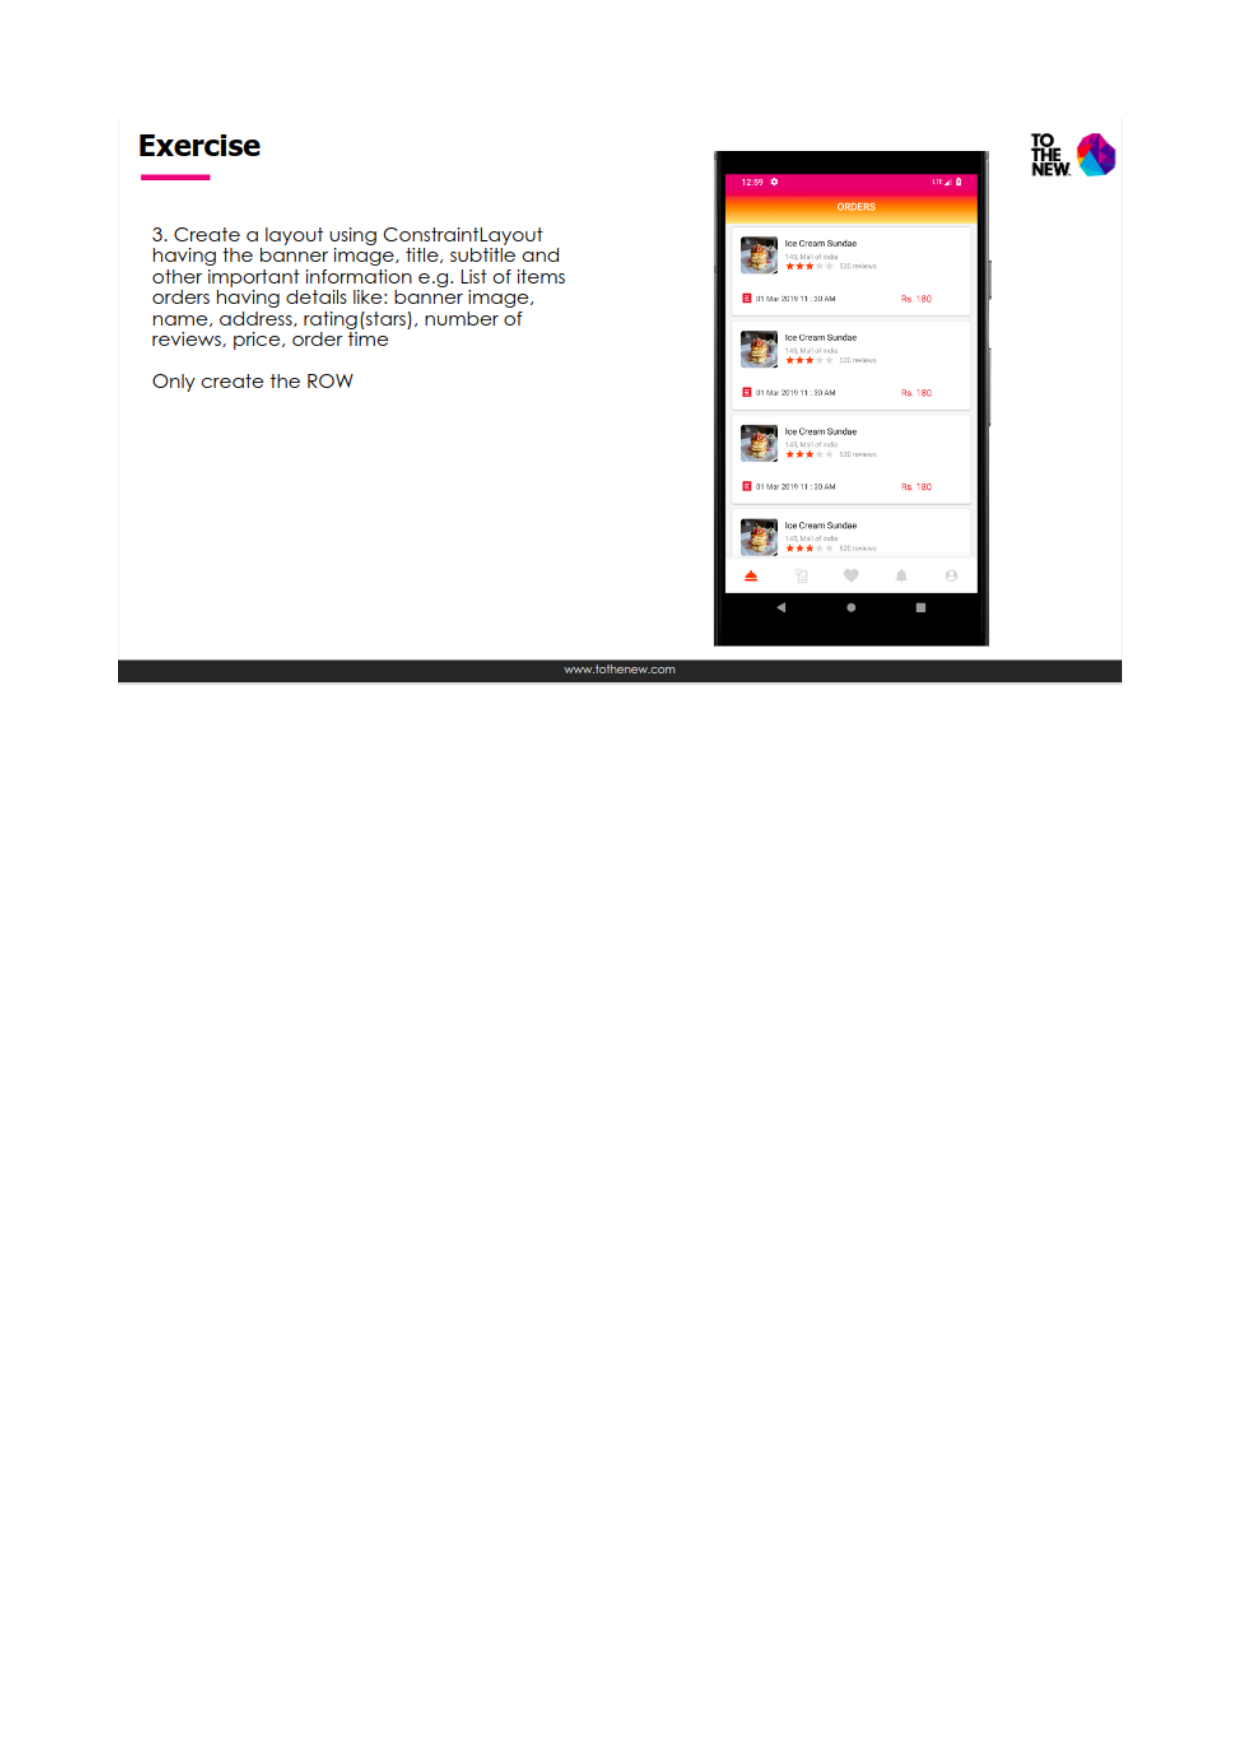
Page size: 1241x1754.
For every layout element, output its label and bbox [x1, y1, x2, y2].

picture [118, 118, 1123, 685]
